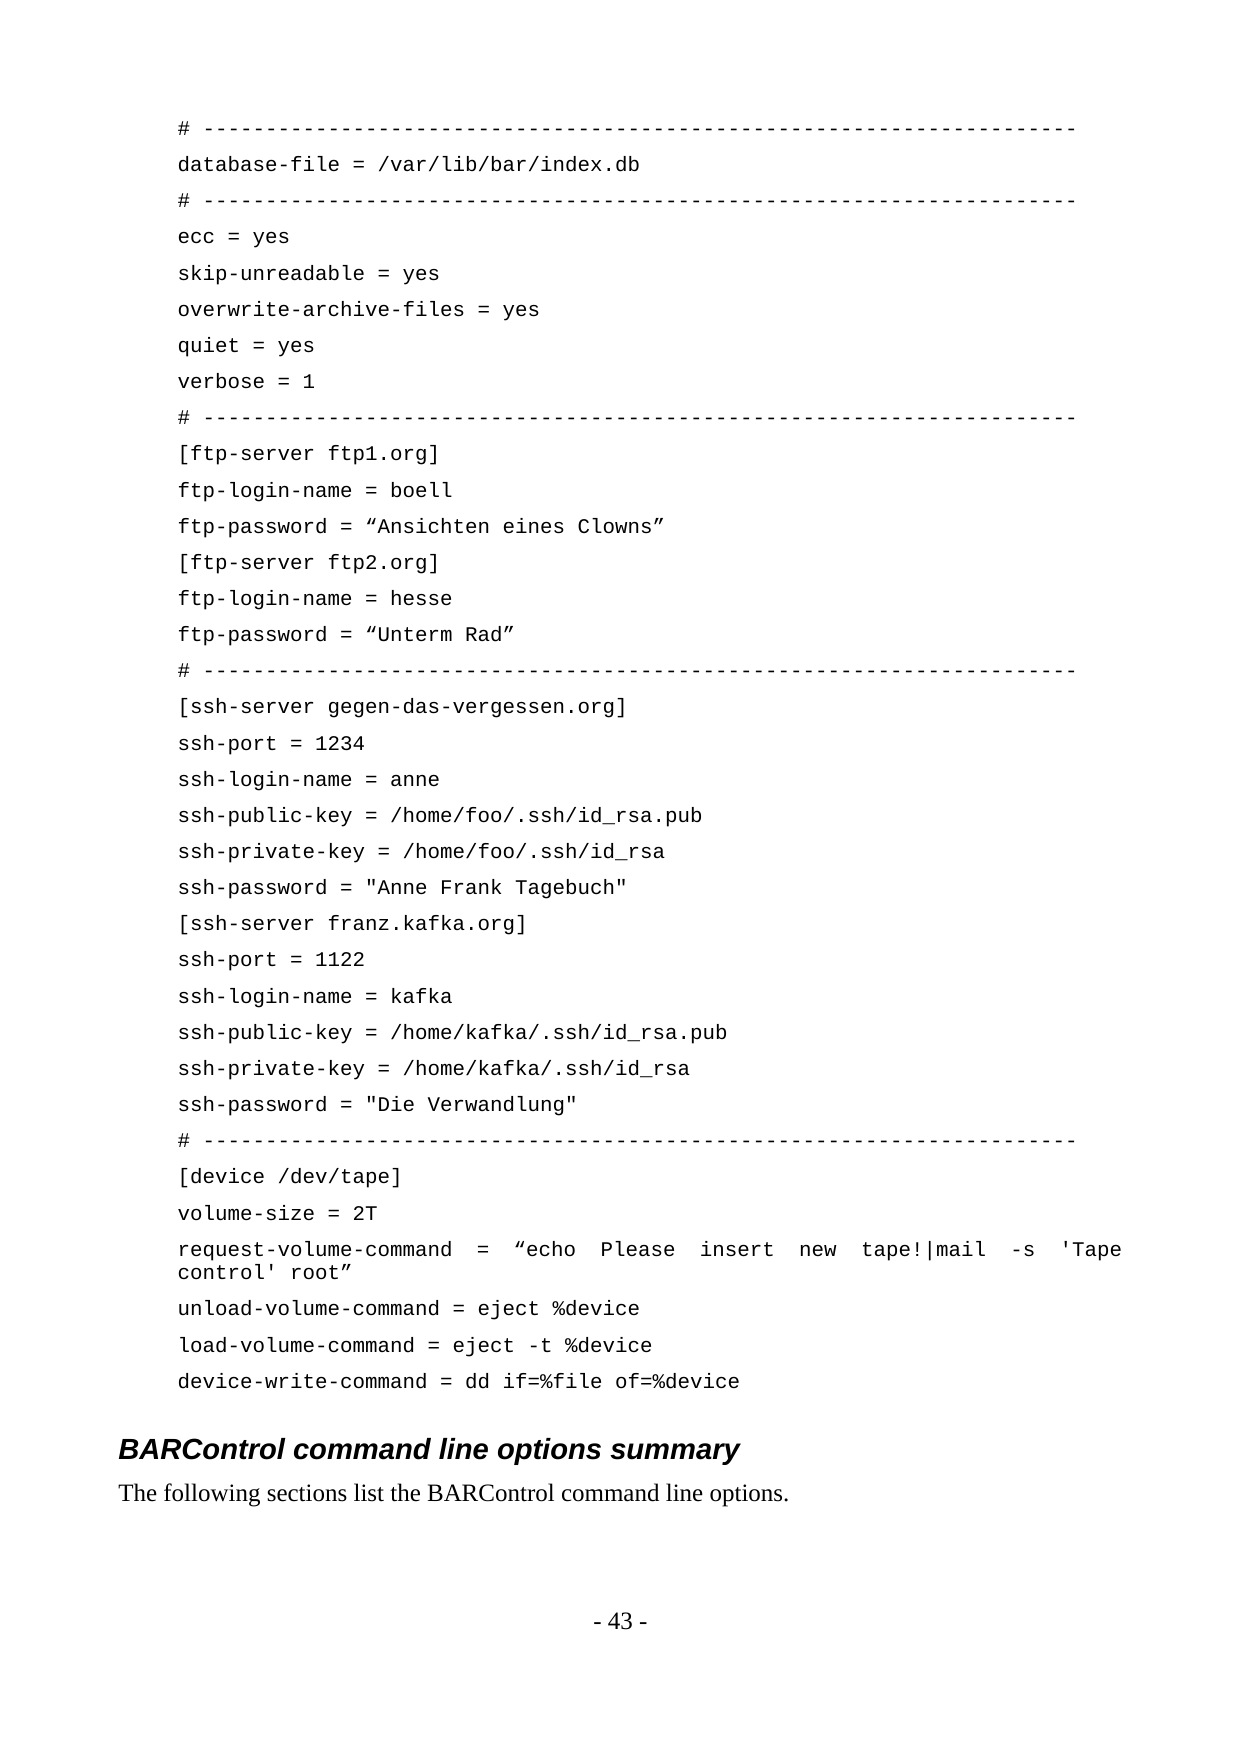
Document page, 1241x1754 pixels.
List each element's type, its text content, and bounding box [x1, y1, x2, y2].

text ssh-password = "Die Verwandlung" [177, 1094, 1122, 1118]
text [ssh-server gegen-das-vergessen.org] [177, 696, 1122, 720]
text ssh-login-name = kafka [177, 986, 1122, 1009]
text ssh-private-key = /home/kafka/.ssh/id_rsa [177, 1058, 1122, 1082]
text The following sections list the BARControl command line options. [118, 1478, 1122, 1507]
text ssh-port = 1234 [177, 733, 1122, 756]
text ftp-password = “Unterm Rad” [177, 624, 1122, 648]
text verbose = 1 [177, 371, 1122, 395]
text skip-unreadable = yes [177, 263, 1122, 286]
text [ftp-server ftp1.org] [177, 443, 1122, 467]
subtitle BARControl command line options summary [118, 1432, 1122, 1465]
text device-write-command = dd if=%file of=%device [177, 1371, 1122, 1394]
text quiet = yes [177, 335, 1122, 359]
text load-volume-command = eject -t %device [177, 1334, 1122, 1358]
text request-volume-command = “echo Please insert new tape!|mail -s 'Tape control' root” [177, 1239, 1122, 1286]
text [ftp-server ftp2.org] [177, 552, 1122, 576]
text ssh-private-key = /home/foo/.ssh/id_rsa [177, 841, 1122, 865]
text ssh-public-key = /home/foo/.ssh/id_rsa.pub [177, 805, 1122, 828]
text ecc = yes [177, 227, 1122, 250]
text ssh-login-name = anne [177, 769, 1122, 792]
text ssh-public-key = /home/kafka/.ssh/id_rsa.pub [177, 1022, 1122, 1045]
text unload-volume-command = eject %device [177, 1298, 1122, 1322]
text ssh-password = "Anne Frank Tagebuch" [177, 877, 1122, 901]
text # ---------------------------------------------------------------------- [177, 1130, 1122, 1154]
text ssh-port = 1122 [177, 949, 1122, 973]
text [device /dev/tape] [177, 1166, 1122, 1190]
text ftp-password = “Ansichten eines Clowns” [177, 516, 1122, 539]
text # ---------------------------------------------------------------------- [177, 190, 1122, 214]
text database-file = /var/lib/bar/index.db [177, 154, 1122, 178]
text # ---------------------------------------------------------------------- [177, 118, 1122, 142]
text # ---------------------------------------------------------------------- [177, 660, 1122, 684]
text [ssh-server franz.kafka.org] [177, 913, 1122, 937]
text volume-size = 2T [177, 1202, 1122, 1226]
text # ---------------------------------------------------------------------- [177, 407, 1122, 431]
text ftp-login-name = boell [177, 479, 1122, 503]
text overwrite-archive-files = yes [177, 299, 1122, 322]
text ftp-login-name = hesse [177, 588, 1122, 612]
